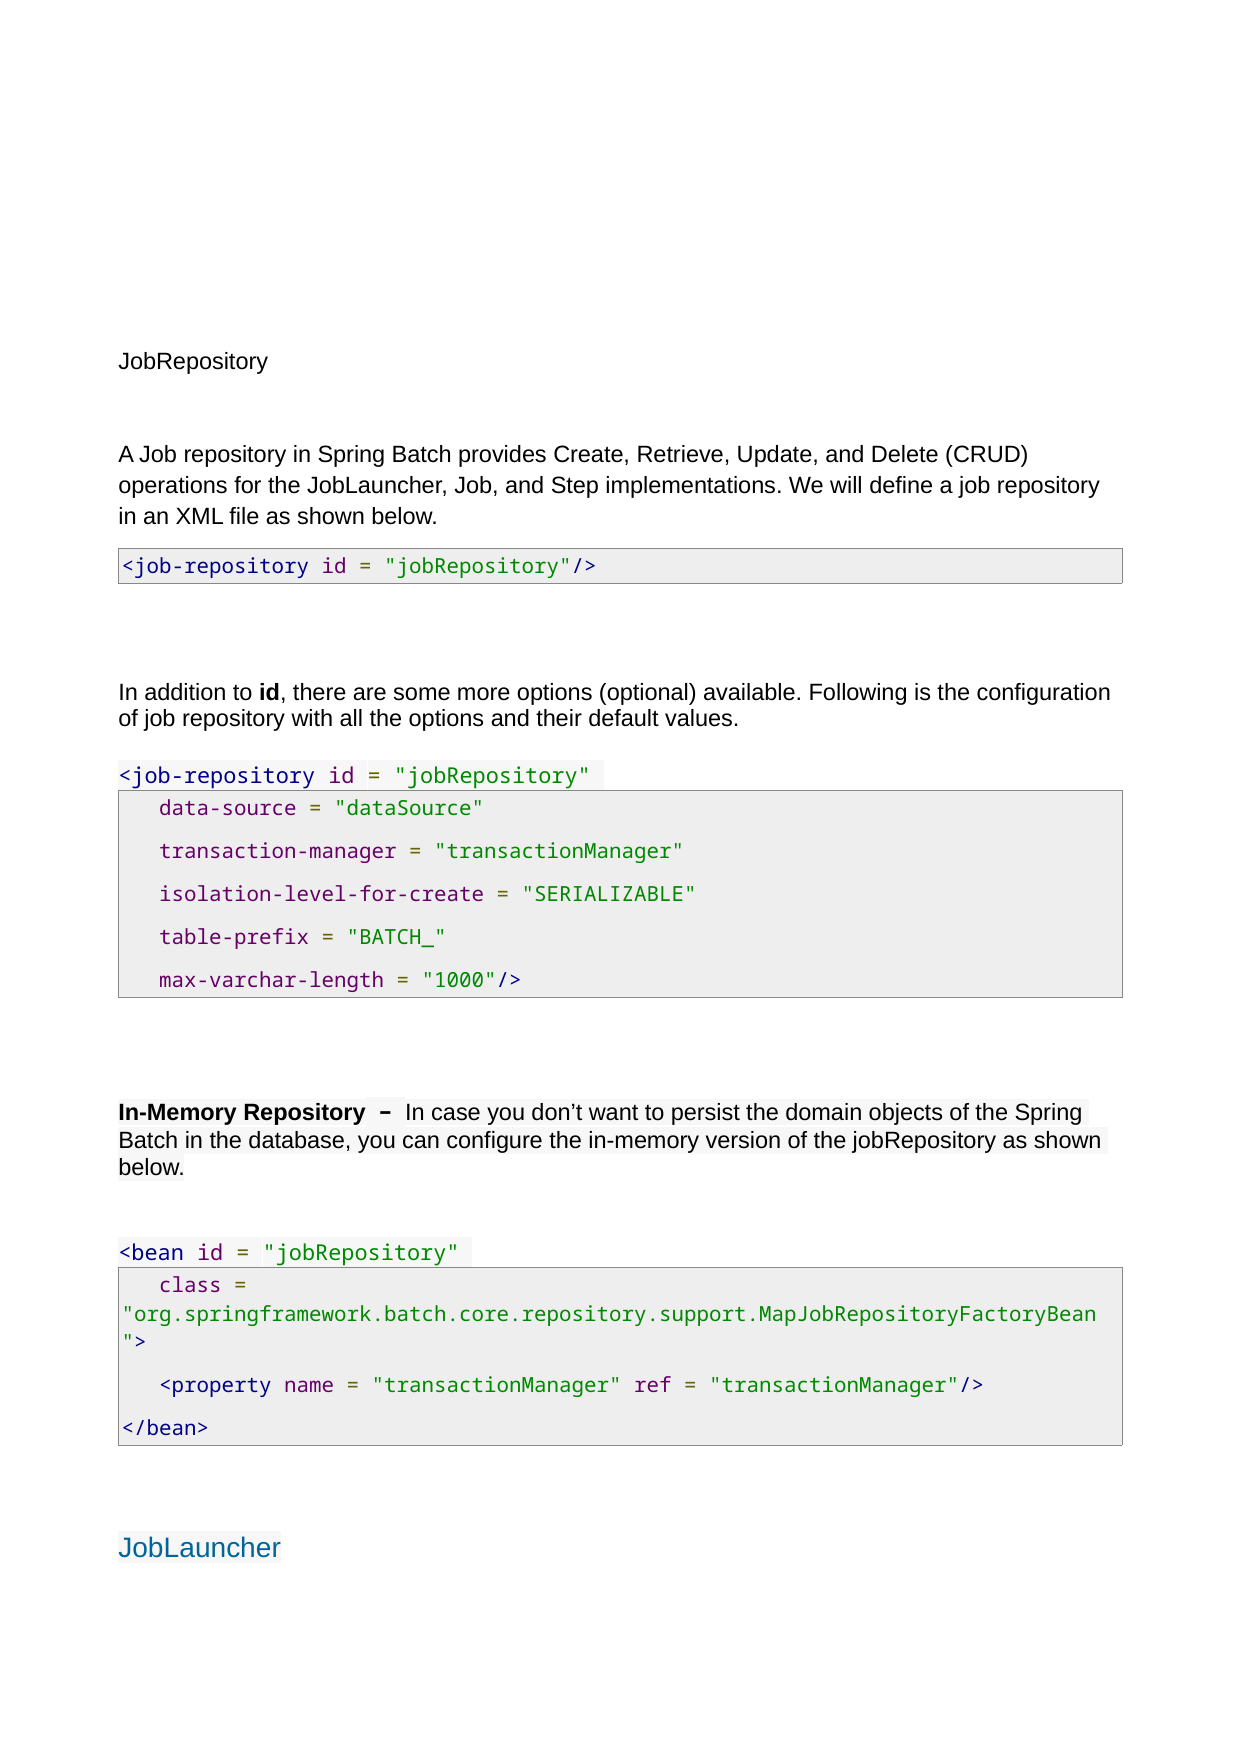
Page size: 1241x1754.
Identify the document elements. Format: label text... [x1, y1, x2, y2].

text </bean> [119, 1410, 1122, 1445]
text <job-repository id = "jobRepository"/> [119, 549, 1122, 583]
text <bean id = "jobRepository" [118, 1237, 1122, 1267]
text <job-repository id = "jobRepository" [118, 760, 1122, 790]
text A Job repository in Spring Batch provides Create, Retrieve, Update, and Delete (CRUD) operations for the JobLauncher, Job, and Step implementations. We will define a job repository in an XML file as shown below. [118, 441, 1122, 529]
subtitle JobLauncher [118, 1531, 1122, 1563]
text In addition to id, there are some more options (optional) available. Following is the configuration of job repository with all the options and their default values. [118, 678, 1122, 732]
text <property name = "transactionManager" ref = "transactionManager"/> [119, 1367, 1122, 1399]
text isolation-level-for-create = "SERIALIZABLE" [119, 876, 1122, 908]
text table-prefix = "BATCH_" [119, 919, 1122, 951]
text max-varchar-length = "1000"/> [119, 962, 1122, 997]
text In-Memory Repository − In case you don’t want to persist the domain objects of the Spring Batch in the database, you can configure the in-memory version of the jobRepository as shown below. [118, 1097, 1122, 1181]
text data-source = "dataSource" [119, 791, 1122, 822]
subtitle JobRepository [118, 348, 1122, 374]
text transaction-manager = "transactionManager" [119, 833, 1122, 865]
text class = "org.springframework.batch.core.repository.support.MapJobRepositoryFactoryBean "> [119, 1268, 1122, 1356]
